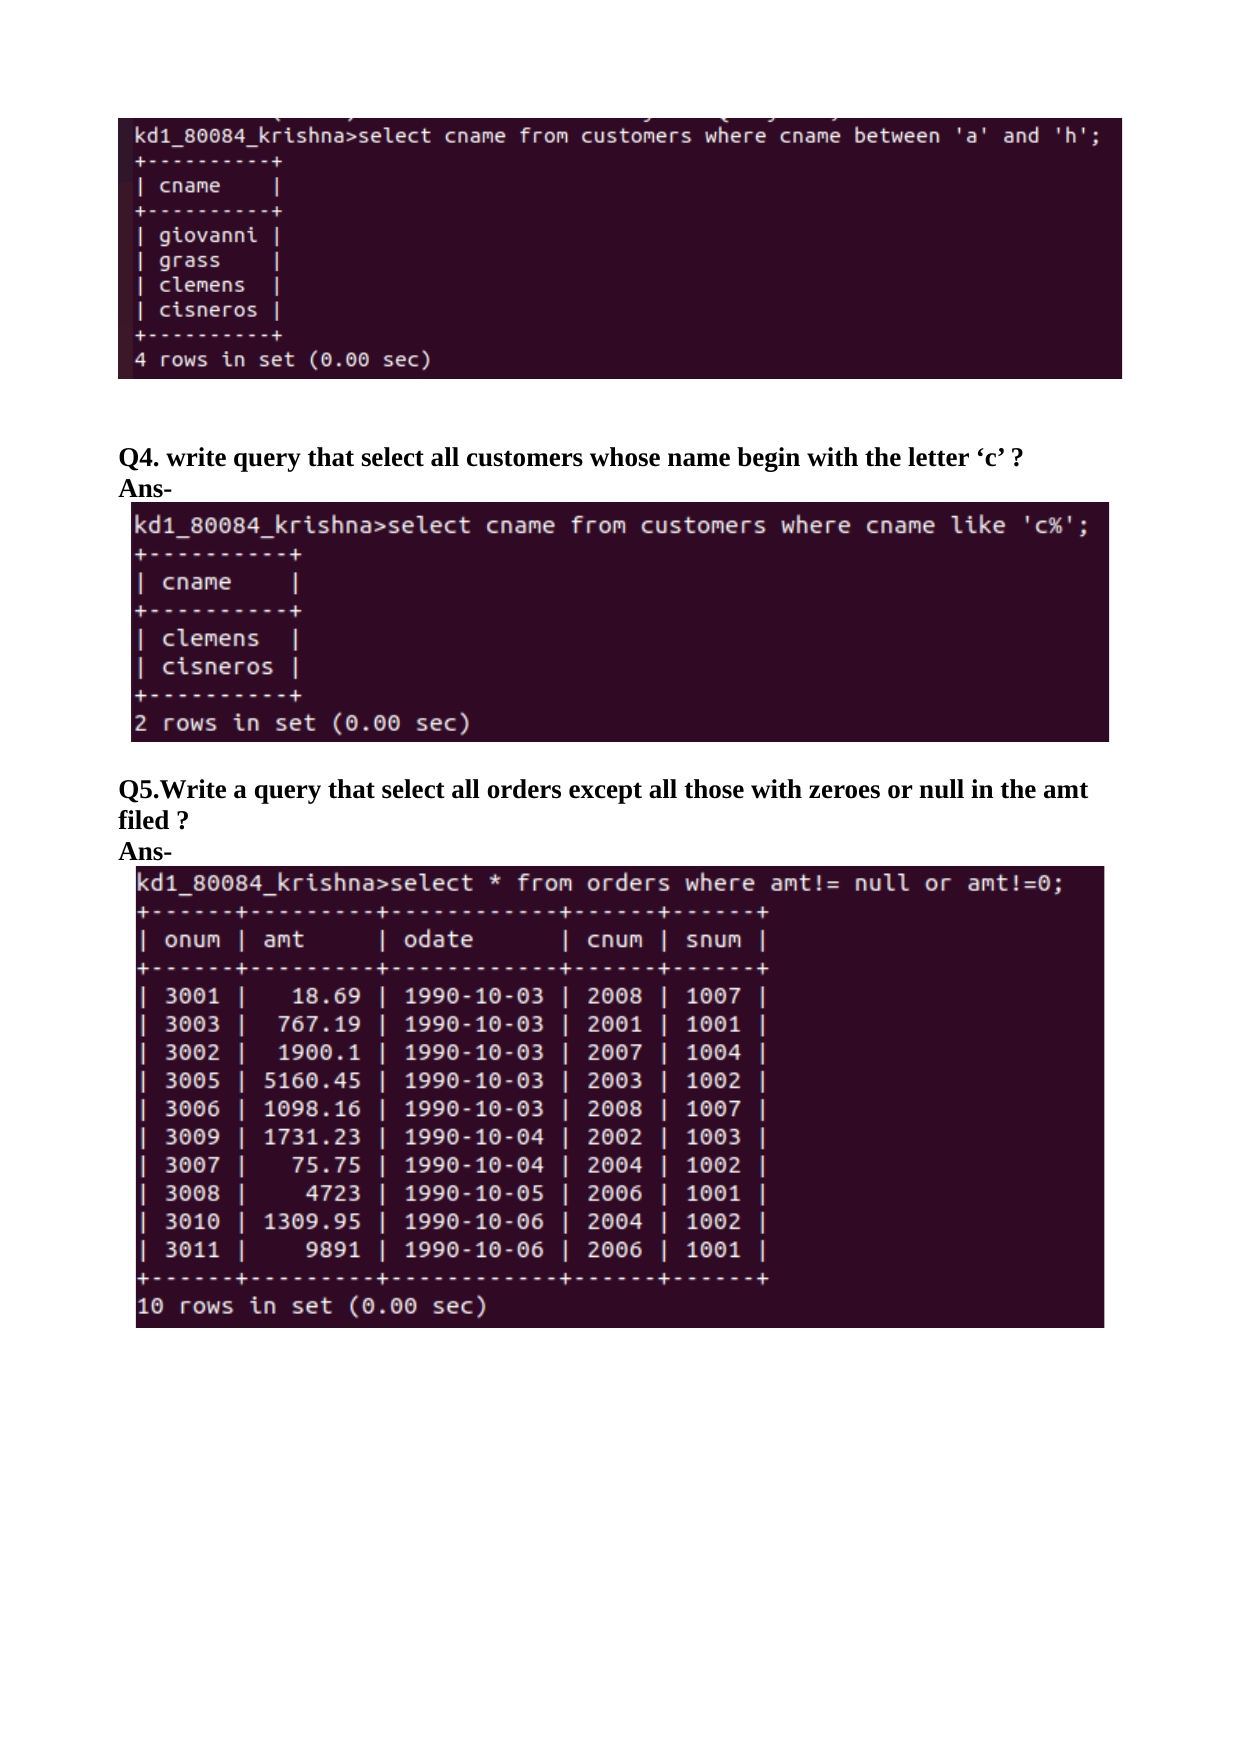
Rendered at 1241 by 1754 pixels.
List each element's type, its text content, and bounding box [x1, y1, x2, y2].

text Ans- [118, 472, 1122, 503]
text Q4. write query that select all customers whose name begin with the letter ‘c’ ? [118, 441, 1122, 472]
text Q5.Write a query that select all orders except all those with zeroes or null in the amt filed ? [118, 773, 1122, 835]
picture [118, 118, 1123, 379]
picture [135, 866, 1105, 1328]
picture [131, 502, 1110, 742]
text Ans- [118, 835, 1122, 867]
